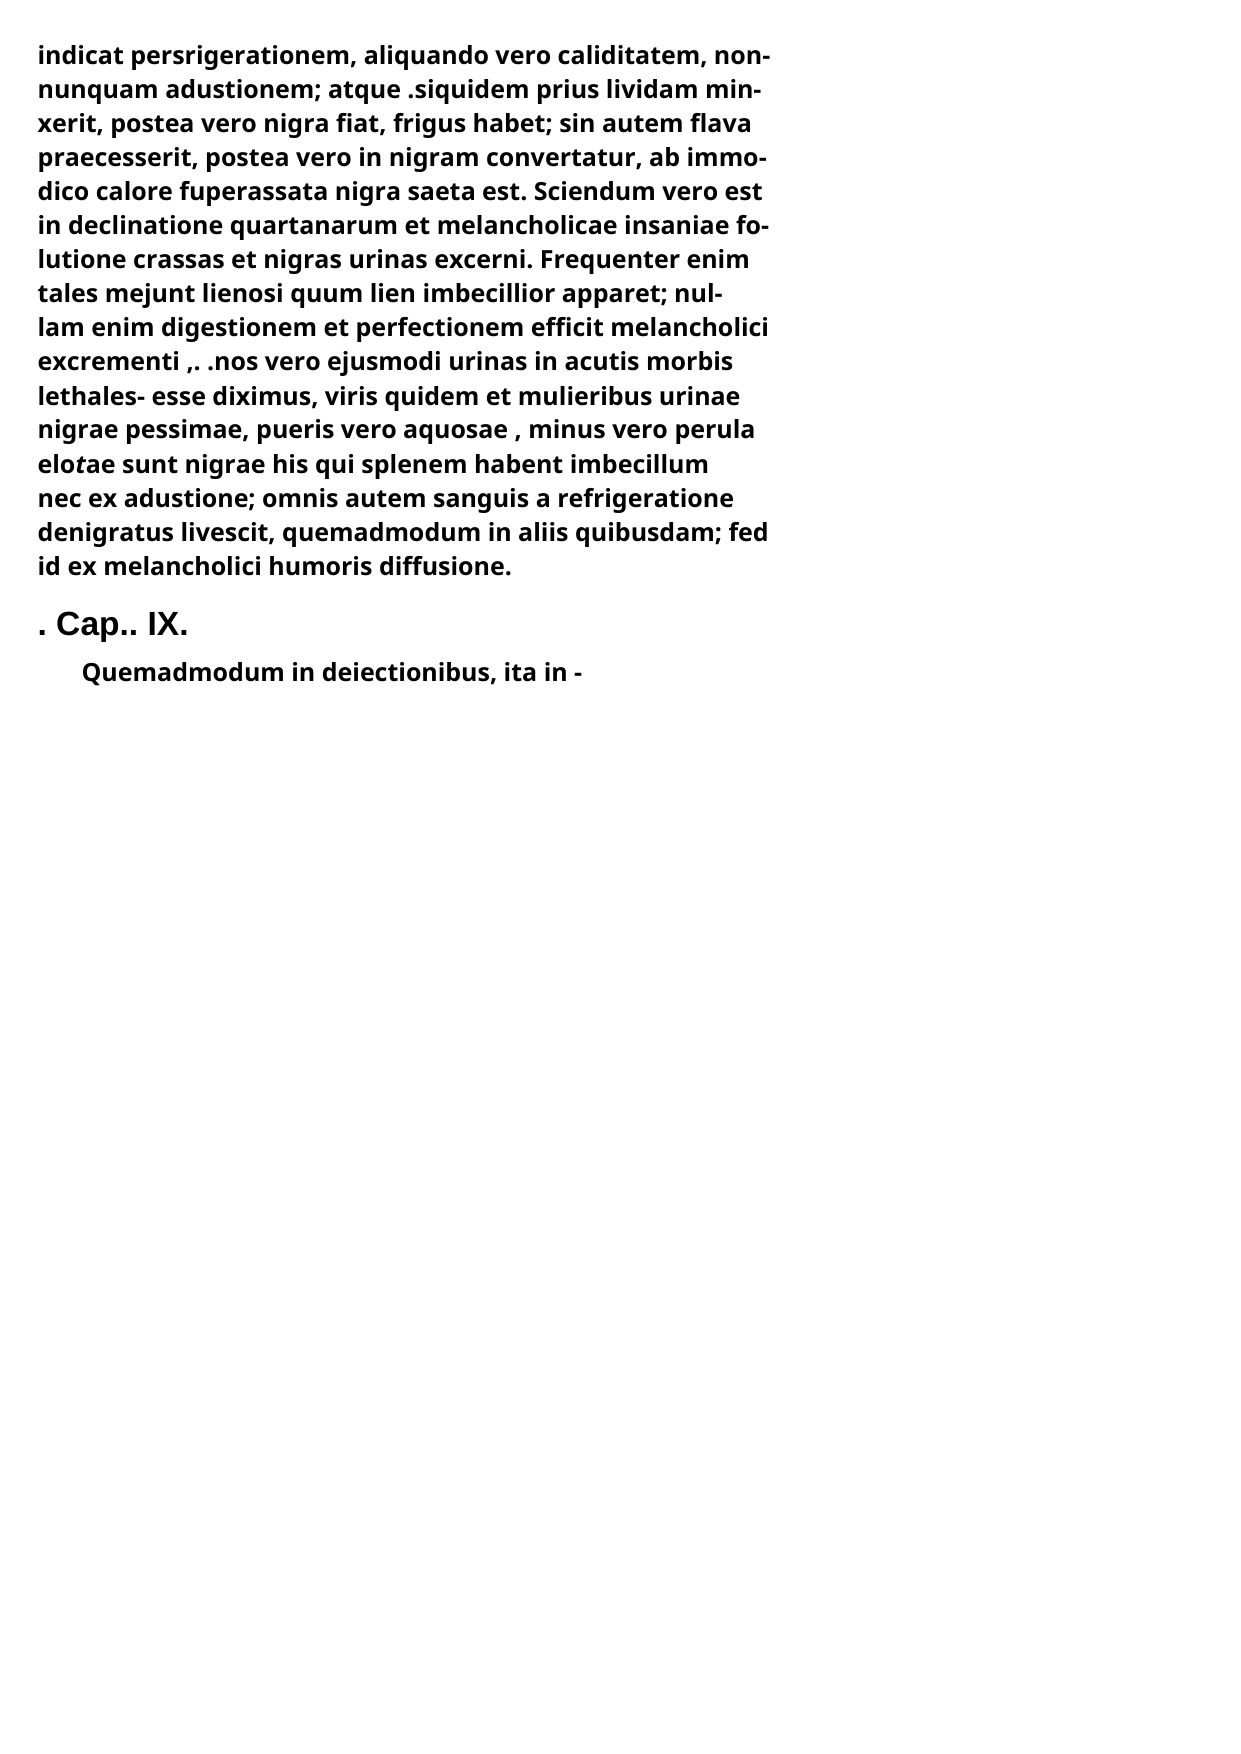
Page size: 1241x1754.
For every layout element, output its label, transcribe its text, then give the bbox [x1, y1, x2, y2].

subtitle . Cap.. IX. [37, 603, 1203, 642]
text indicat persrigerationem, aliquando vero caliditatem, non- nunquam adustionem; atque .siquidem prius lividam min- xerit, postea vero nigra fiat, frigus habet; sin autem flava praecesserit, postea vero in nigram convertatur, ab immo- dico calore fuperassata nigra saeta est. Sciendum vero est in declinatione quartanarum et melancholicae insaniae fo- lutione crassas et nigras urinas excerni. Frequenter enim tales mejunt lienosi quum lien imbecillior apparet; nul- lam enim digestionem et perfectionem efficit melancholici excrementi ,. .nos vero ejusmodi urinas in acutis morbis lethales- esse diximus, viris quidem et mulieribus urinae nigrae pessimae, pueris vero aquosae , minus vero perula elotae sunt nigrae his qui splenem habent imbecillum nec ex adustione; omnis autem sanguis a refrigeratione denigratus livescit, quemadmodum in aliis quibusdam; fed id ex melancholici humoris diffusione. [37, 37, 1203, 582]
text Quemadmodum in deiectionibus, ita in - [37, 654, 1203, 688]
